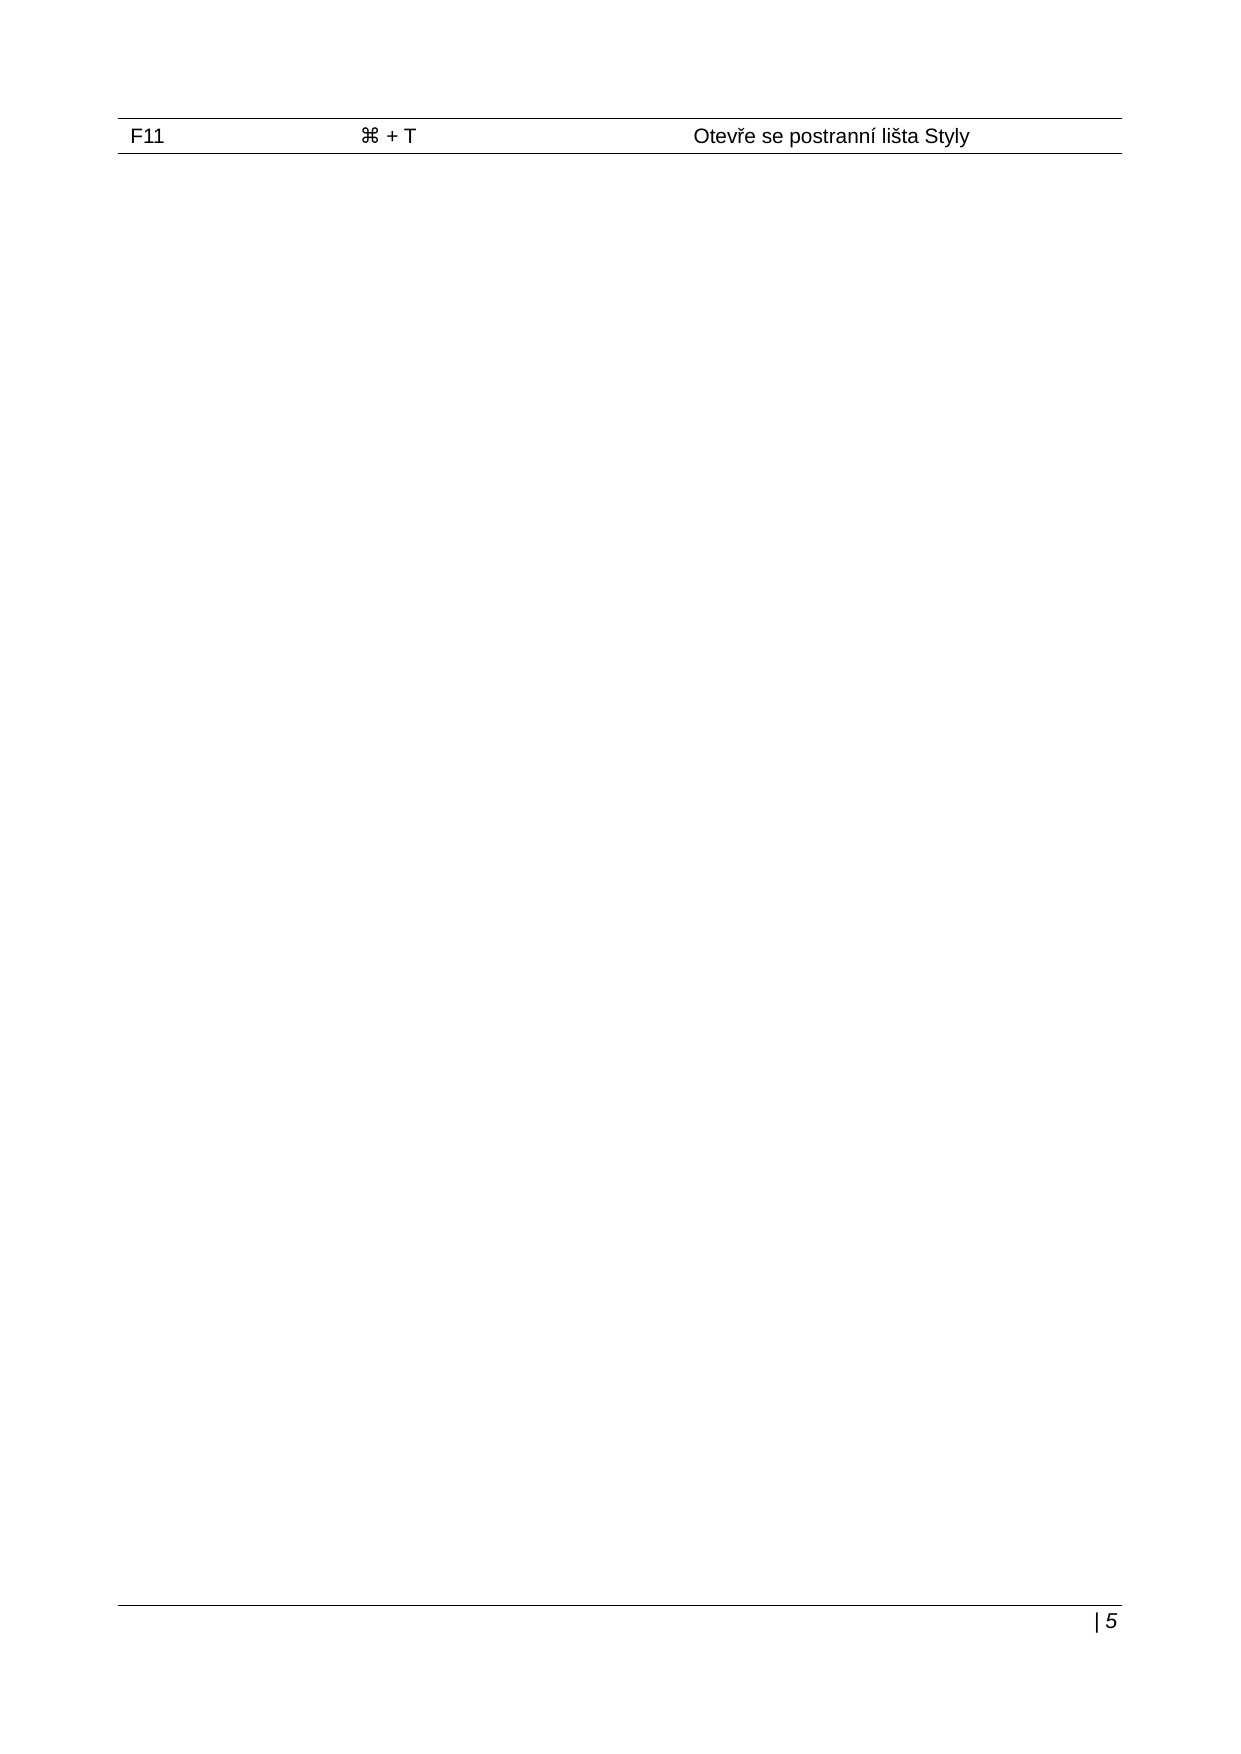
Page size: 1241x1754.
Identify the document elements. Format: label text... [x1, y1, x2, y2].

table_cell F11 [118, 119, 347, 153]
table_cell Otevře se postranní lišta Styly [681, 119, 1122, 153]
table_cell ⌘ + T [348, 119, 681, 153]
